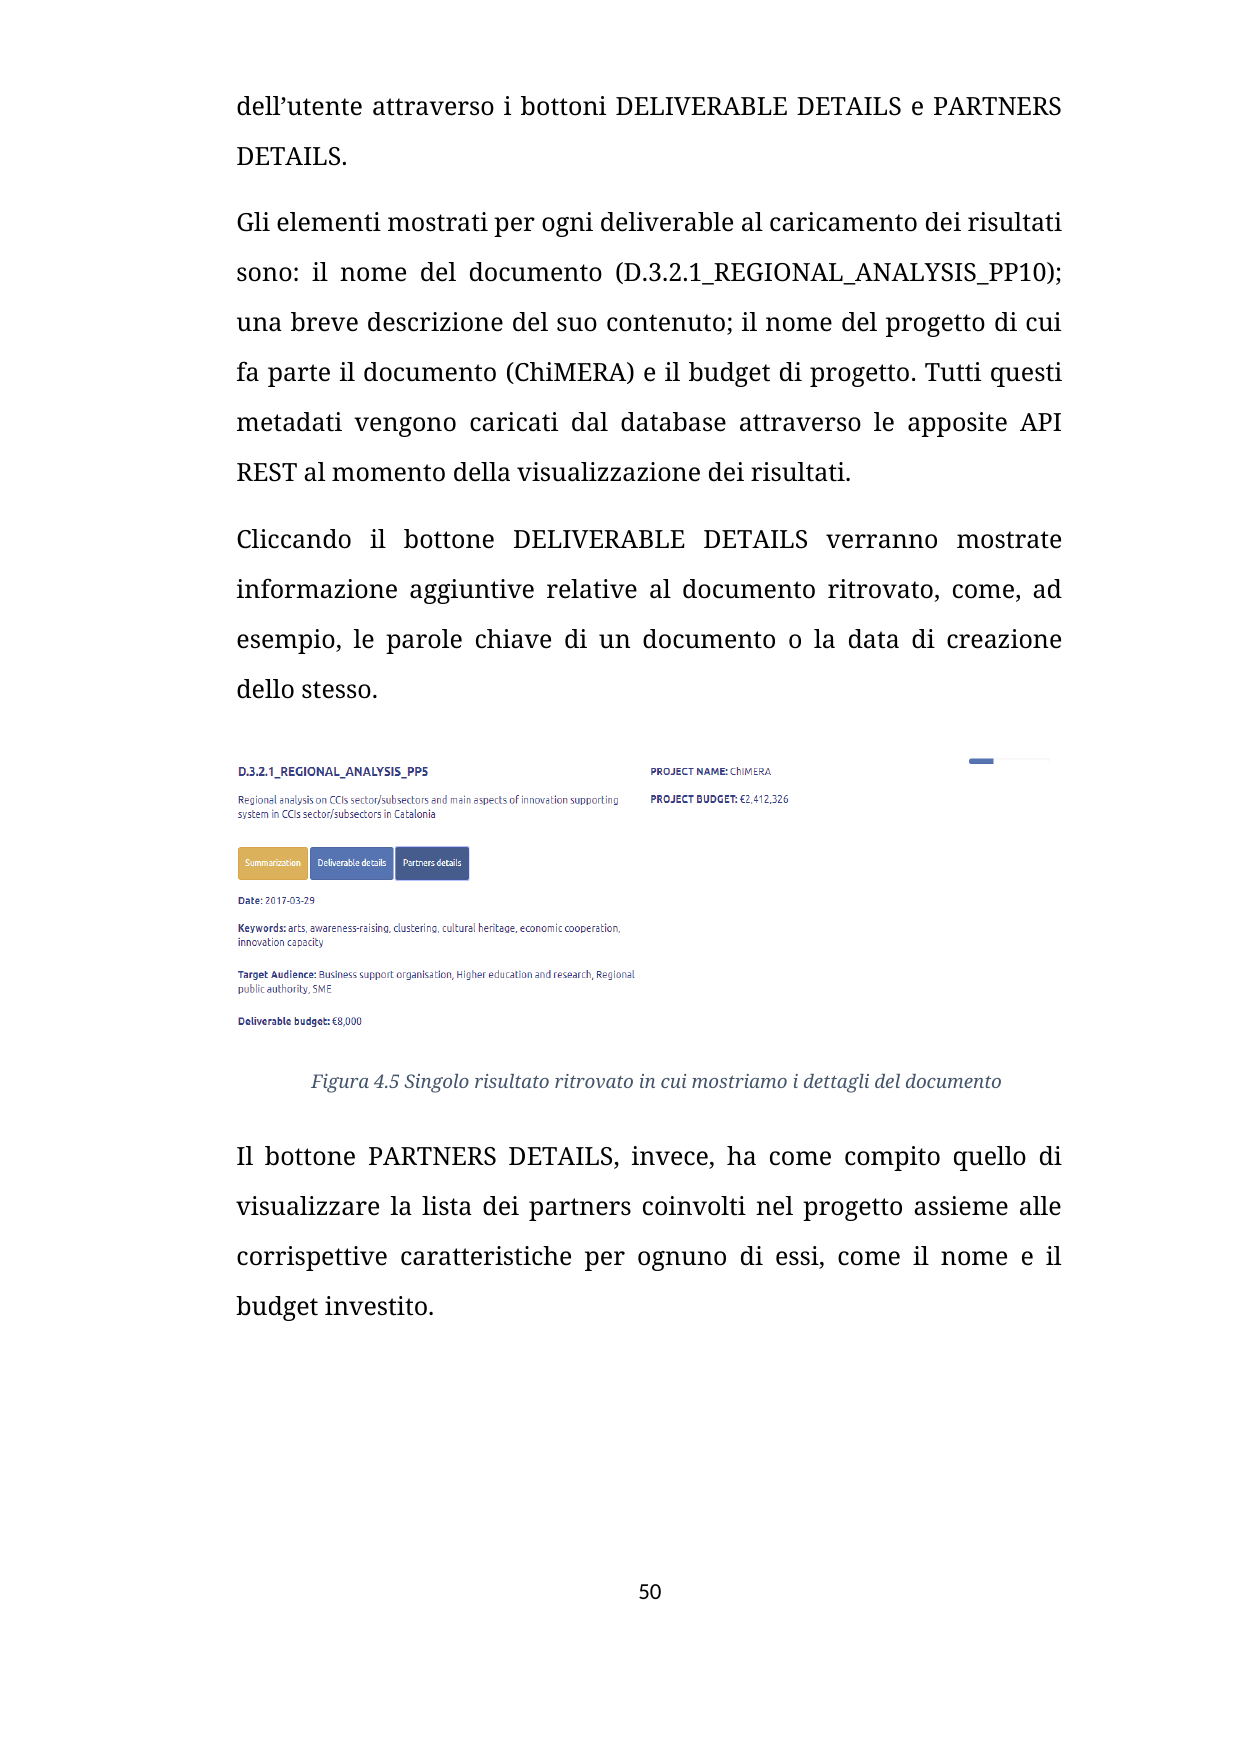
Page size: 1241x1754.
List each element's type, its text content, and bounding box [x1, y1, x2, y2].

text Il bottone PARTNERS DETAILS, invece, ha come compito quello di visualizzare la lista dei partners coinvolti nel progetto assieme alle corrispettive caratteristiche per ognuno di essi, come il nome e il budget investito. [236, 1125, 1063, 1325]
text dell’utente attraverso i bottoni DELIVERABLE DETAILS e PARTNERS DETAILS. [236, 75, 1063, 175]
text Cliccando il bottone DELIVERABLE DETAILS verranno mostrate informazione aggiuntive relative al documento ritrovato, come, ad esempio, le parole chiave di un documento o la data di creazione dello stesso. [236, 508, 1063, 708]
text Figura 4.5 Singolo risultato ritrovato in cui mostriamo i dettagli del documento [234, 1068, 1081, 1094]
text Gli elementi mostrati per ogni deliverable al caricamento dei risultati sono: il nome del documento (D.3.2.1_REGIONAL_ANALYSIS_PP10); una breve descrizione del suo contenuto; il nome del progetto di cui fa parte il documento (ChiMERA) e il budget di progetto. Tutti questi metadati vengono caricati dal database attraverso le apposite API REST al momento della visualizzazione dei risultati. [236, 192, 1063, 492]
